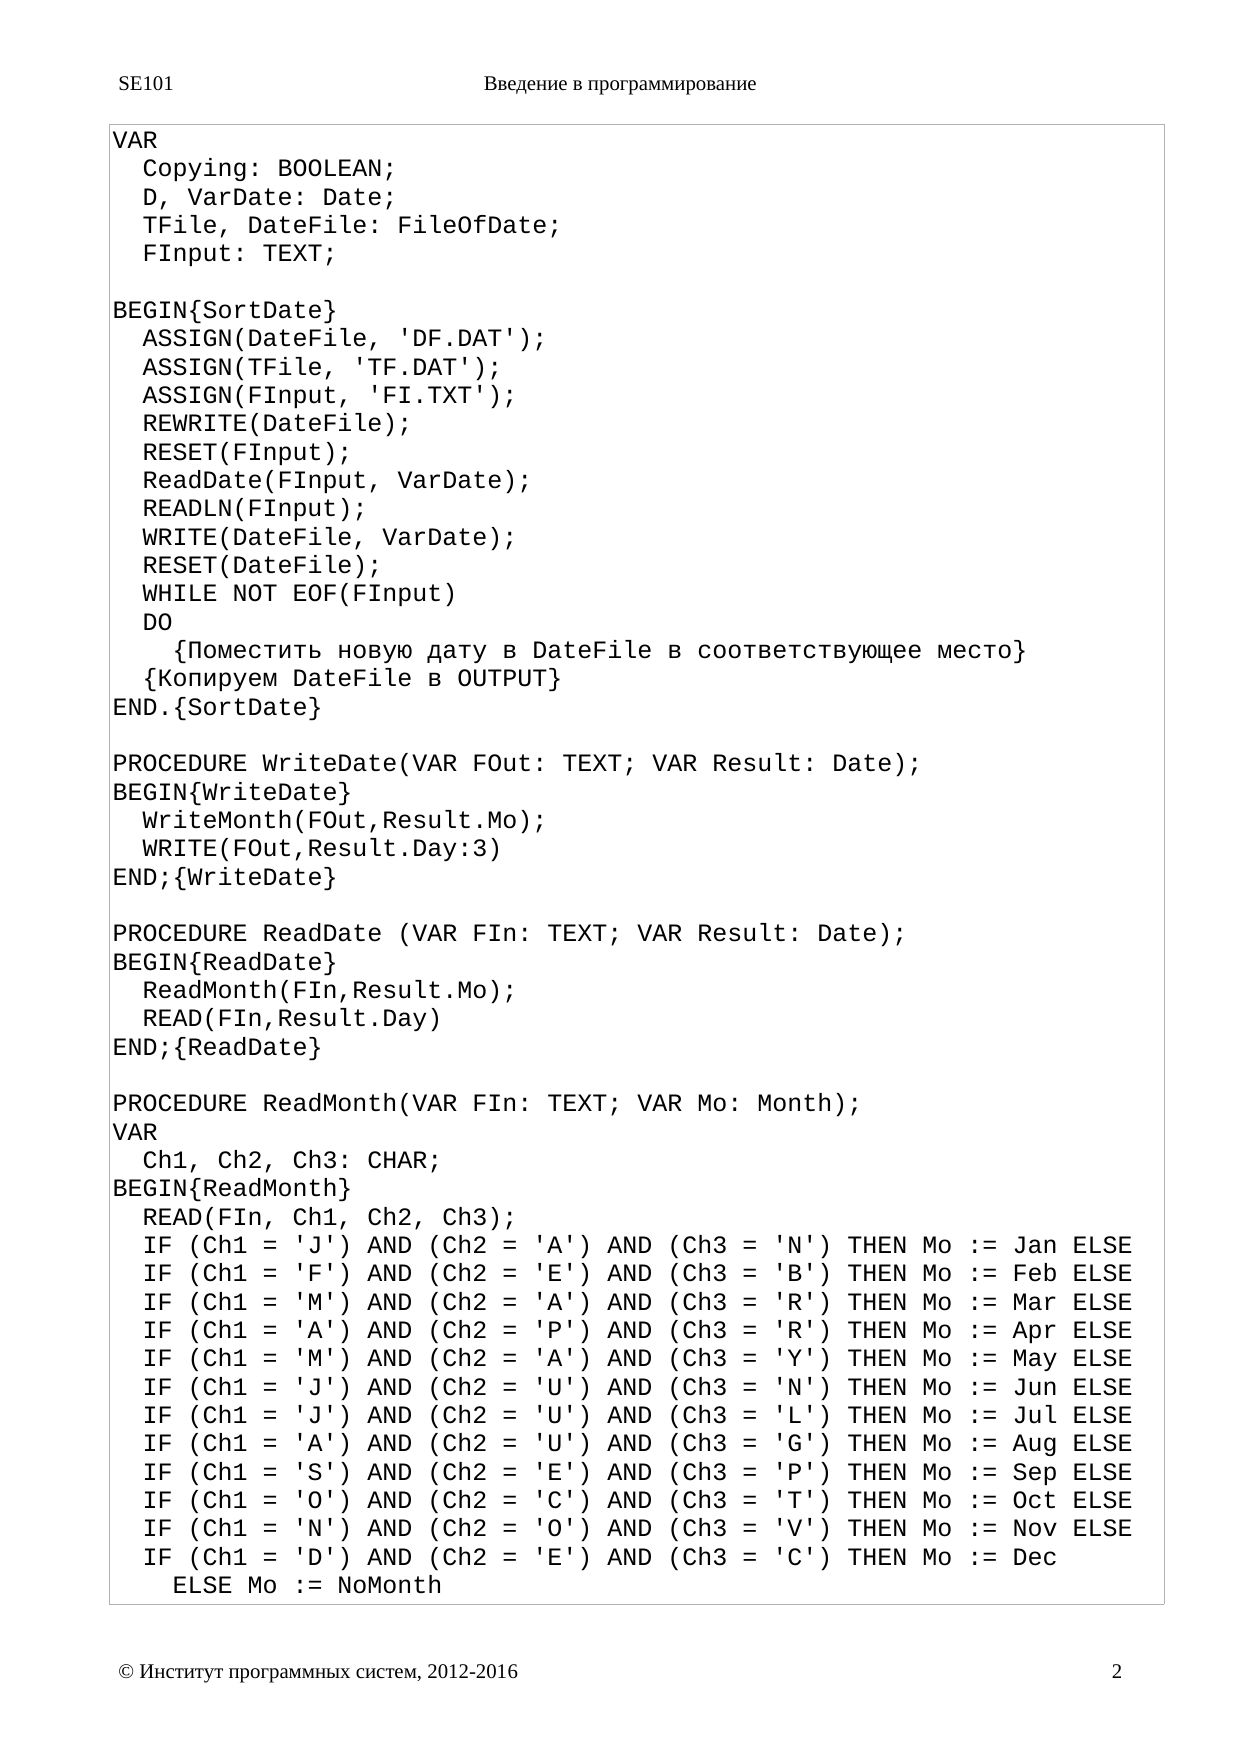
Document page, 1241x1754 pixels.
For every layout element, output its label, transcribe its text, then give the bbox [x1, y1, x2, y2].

text IF (Ch1 = 'A') AND (Ch2 = 'U') AND (Ch3 = 'G') THEN Mo := Aug ELSE [110, 1428, 1164, 1456]
text IF (Ch1 = 'N') AND (Ch2 = 'O') AND (Ch3 = 'V') THEN Mo := Nov ELSE [110, 1513, 1164, 1541]
text VAR [110, 1116, 1164, 1144]
text RESET(DateFile); [110, 549, 1164, 578]
text IF (Ch1 = 'J') AND (Ch2 = 'U') AND (Ch3 = 'L') THEN Mo := Jul ELSE [110, 1399, 1164, 1428]
text IF (Ch1 = 'J') AND (Ch2 = 'A') AND (Ch3 = 'N') THEN Mo := Jan ELSE [110, 1229, 1164, 1258]
text WRITE(DateFile, VarDate); [110, 521, 1164, 549]
text IF (Ch1 = 'F') AND (Ch2 = 'E') AND (Ch3 = 'B') THEN Mo := Feb ELSE [110, 1258, 1164, 1286]
text IF (Ch1 = 'D') AND (Ch2 = 'E') AND (Ch3 = 'C') THEN Mo := Dec [110, 1541, 1164, 1569]
text ASSIGN(FInput, 'FI.TXT'); [110, 379, 1164, 408]
text BEGIN{SortDate} [110, 294, 1164, 323]
text ELSE Mo := NoMonth [110, 1569, 1164, 1604]
text BEGIN{WriteDate} [110, 776, 1164, 804]
text IF (Ch1 = 'S') AND (Ch2 = 'E') AND (Ch3 = 'P') THEN Mo := Sep ELSE [110, 1456, 1164, 1484]
text FInput: TEXT; [110, 238, 1164, 269]
text WRITE(FOut,Result.Day:3) [110, 833, 1164, 861]
text READLN(FInput); [110, 493, 1164, 521]
text Copying: BOOLEAN; [110, 153, 1164, 181]
text Ch1, Ch2, Ch3: CHAR; [110, 1144, 1164, 1173]
text ASSIGN(DateFile, 'DF.DAT'); [110, 323, 1164, 351]
text VAR [110, 125, 1164, 153]
text DO [110, 606, 1164, 634]
text REWRITE(DateFile); [110, 408, 1164, 436]
text END.{SortDate} [110, 691, 1164, 722]
text ReadMonth(FIn,Result.Mo); [110, 974, 1164, 1003]
text {Копируем DateFile в OUTPUT} [110, 663, 1164, 691]
text {Поместить новую дату в DateFile в соответствующее место} [110, 634, 1164, 663]
text BEGIN{ReadMonth} [110, 1173, 1164, 1201]
text WHILE NOT EOF(FInput) [110, 578, 1164, 606]
text ReadDate(FInput, VarDate); [110, 464, 1164, 493]
text IF (Ch1 = 'O') AND (Ch2 = 'C') AND (Ch3 = 'T') THEN Mo := Oct ELSE [110, 1484, 1164, 1513]
text WriteMonth(FOut,Result.Mo); [110, 804, 1164, 833]
text END;{WriteDate} [110, 861, 1164, 892]
text IF (Ch1 = 'M') AND (Ch2 = 'A') AND (Ch3 = 'R') THEN Mo := Mar ELSE [110, 1286, 1164, 1314]
text IF (Ch1 = 'M') AND (Ch2 = 'A') AND (Ch3 = 'Y') THEN Mo := May ELSE [110, 1343, 1164, 1371]
text TFile, DateFile: FileOfDate; [110, 209, 1164, 238]
text PROCEDURE WriteDate(VAR FOut: TEXT; VAR Result: Date); [110, 748, 1164, 776]
text IF (Ch1 = 'A') AND (Ch2 = 'P') AND (Ch3 = 'R') THEN Mo := Apr ELSE [110, 1314, 1164, 1343]
text READ(FIn,Result.Day) [110, 1003, 1164, 1031]
text READ(FIn, Ch1, Ch2, Ch3); [110, 1201, 1164, 1229]
text RESET(FInput); [110, 436, 1164, 464]
text PROCEDURE ReadDate (VAR FIn: TEXT; VAR Result: Date); [110, 918, 1164, 946]
text PROCEDURE ReadMonth(VAR FIn: TEXT; VAR Mo: Month); [110, 1088, 1164, 1116]
text IF (Ch1 = 'J') AND (Ch2 = 'U') AND (Ch3 = 'N') THEN Mo := Jun ELSE [110, 1371, 1164, 1399]
text BEGIN{ReadDate} [110, 946, 1164, 974]
text D, VarDate: Date; [110, 181, 1164, 209]
text ASSIGN(TFile, 'TF.DAT'); [110, 351, 1164, 379]
text END;{ReadDate} [110, 1031, 1164, 1062]
